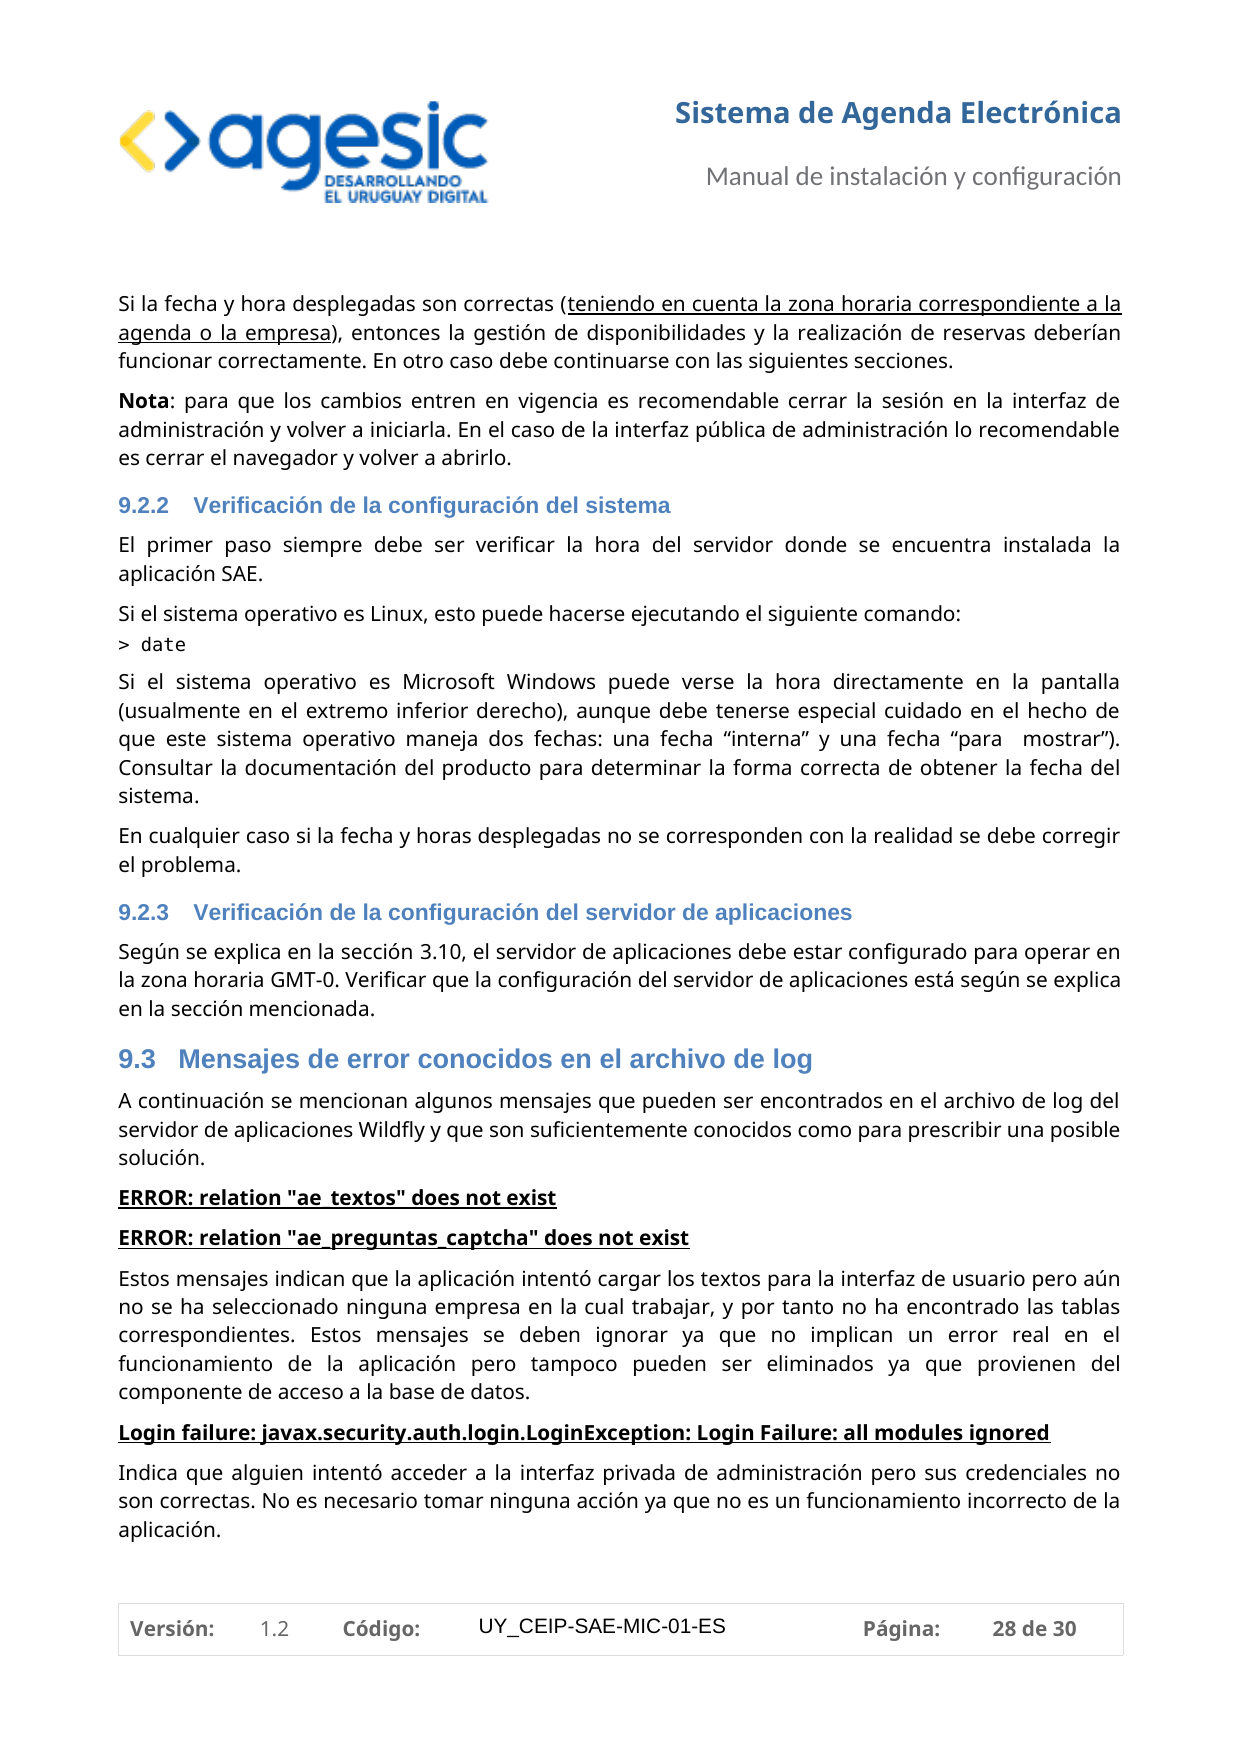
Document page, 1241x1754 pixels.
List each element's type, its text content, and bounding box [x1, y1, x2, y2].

subtitle Verificación de la configuración del sistema [118, 492, 1122, 519]
picture [119, 101, 489, 203]
text > date [118, 634, 1122, 656]
text Nota: para que los cambios entren en vigencia es recomendable cerrar la sesión en la interfaz de administración y volver a iniciarla. En el caso de la interfaz pública de administración lo recomendable es cerrar el navegador y volver a abrirlo. [118, 386, 1122, 472]
text El primer paso siempre debe ser verificar la hora del servidor donde se encuentra instalada la aplicación SAE. [118, 531, 1122, 587]
text Si el sistema operativo es Linux, esto puede hacerse ejecutando el siguiente comando: [118, 599, 1122, 628]
text Indica que alguien intentó acceder a la interfaz privada de administración pero sus credenciales no son correctas. No es necesario tomar ninguna acción ya que no es un funcionamiento incorrecto de la aplicación. [118, 1458, 1122, 1543]
text Login failure: javax.security.auth.login.LoginException: Login Failure: all modules ignored [118, 1418, 1122, 1446]
subtitle Mensajes de error conocidos en el archivo de log [118, 1043, 1122, 1074]
text ERROR: relation "ae_textos" does not exist [118, 1183, 1122, 1212]
text Estos mensajes indican que la aplicación intentó cargar los textos para la interfaz de usuario pero aún no se ha seleccionado ninguna empresa en la cual trabajar, y por tanto no ha encontrado las tablas correspondientes. Estos mensajes se deben ignorar ya que no implican un error real en el funcionamiento de la aplicación pero tampoco pueden ser eliminados ya que provienen del componente de acceso a la base de datos. [118, 1264, 1122, 1406]
text A continuación se mencionan algunos mensajes que pueden ser encontrados en el archivo de log del servidor de aplicaciones Wildfly y que son suficientemente conocidos como para prescribir una posible solución. [118, 1086, 1122, 1172]
text Según se explica en la sección 3.10, el servidor de aplicaciones debe estar configurado para operar en la zona horaria GMT-0. Verificar que la configuración del servidor de aplicaciones está según se explica en la sección mencionada. [118, 937, 1122, 1022]
subtitle Verificación de la configuración del servidor de aplicaciones [118, 899, 1122, 925]
text En cualquier caso si la fecha y horas desplegadas no se corresponden con la realidad se debe corregir el problema. [118, 821, 1122, 878]
text Si la fecha y hora desplegadas son correctas (teniendo en cuenta la zona horaria correspondiente a la agenda o la empresa), entonces la gestión de disponibilidades y la realización de reservas deberían funcionar correctamente. En otro caso debe continuarse con las siguientes secciones. [118, 289, 1122, 374]
text Si el sistema operativo es Microsoft Windows puede verse la hora directamente en la pantalla (usualmente en el extremo inferior derecho), aunque debe tenerse especial cuidado en el hecho de que este sistema operativo maneja dos fechas: una fecha “interna” y una fecha “para mostrar”). Consultar la documentación del producto para determinar la forma correcta de obtener la fecha del sistema. [118, 667, 1122, 809]
text ERROR: relation "ae_preguntas_captcha" does not exist [118, 1223, 1122, 1252]
